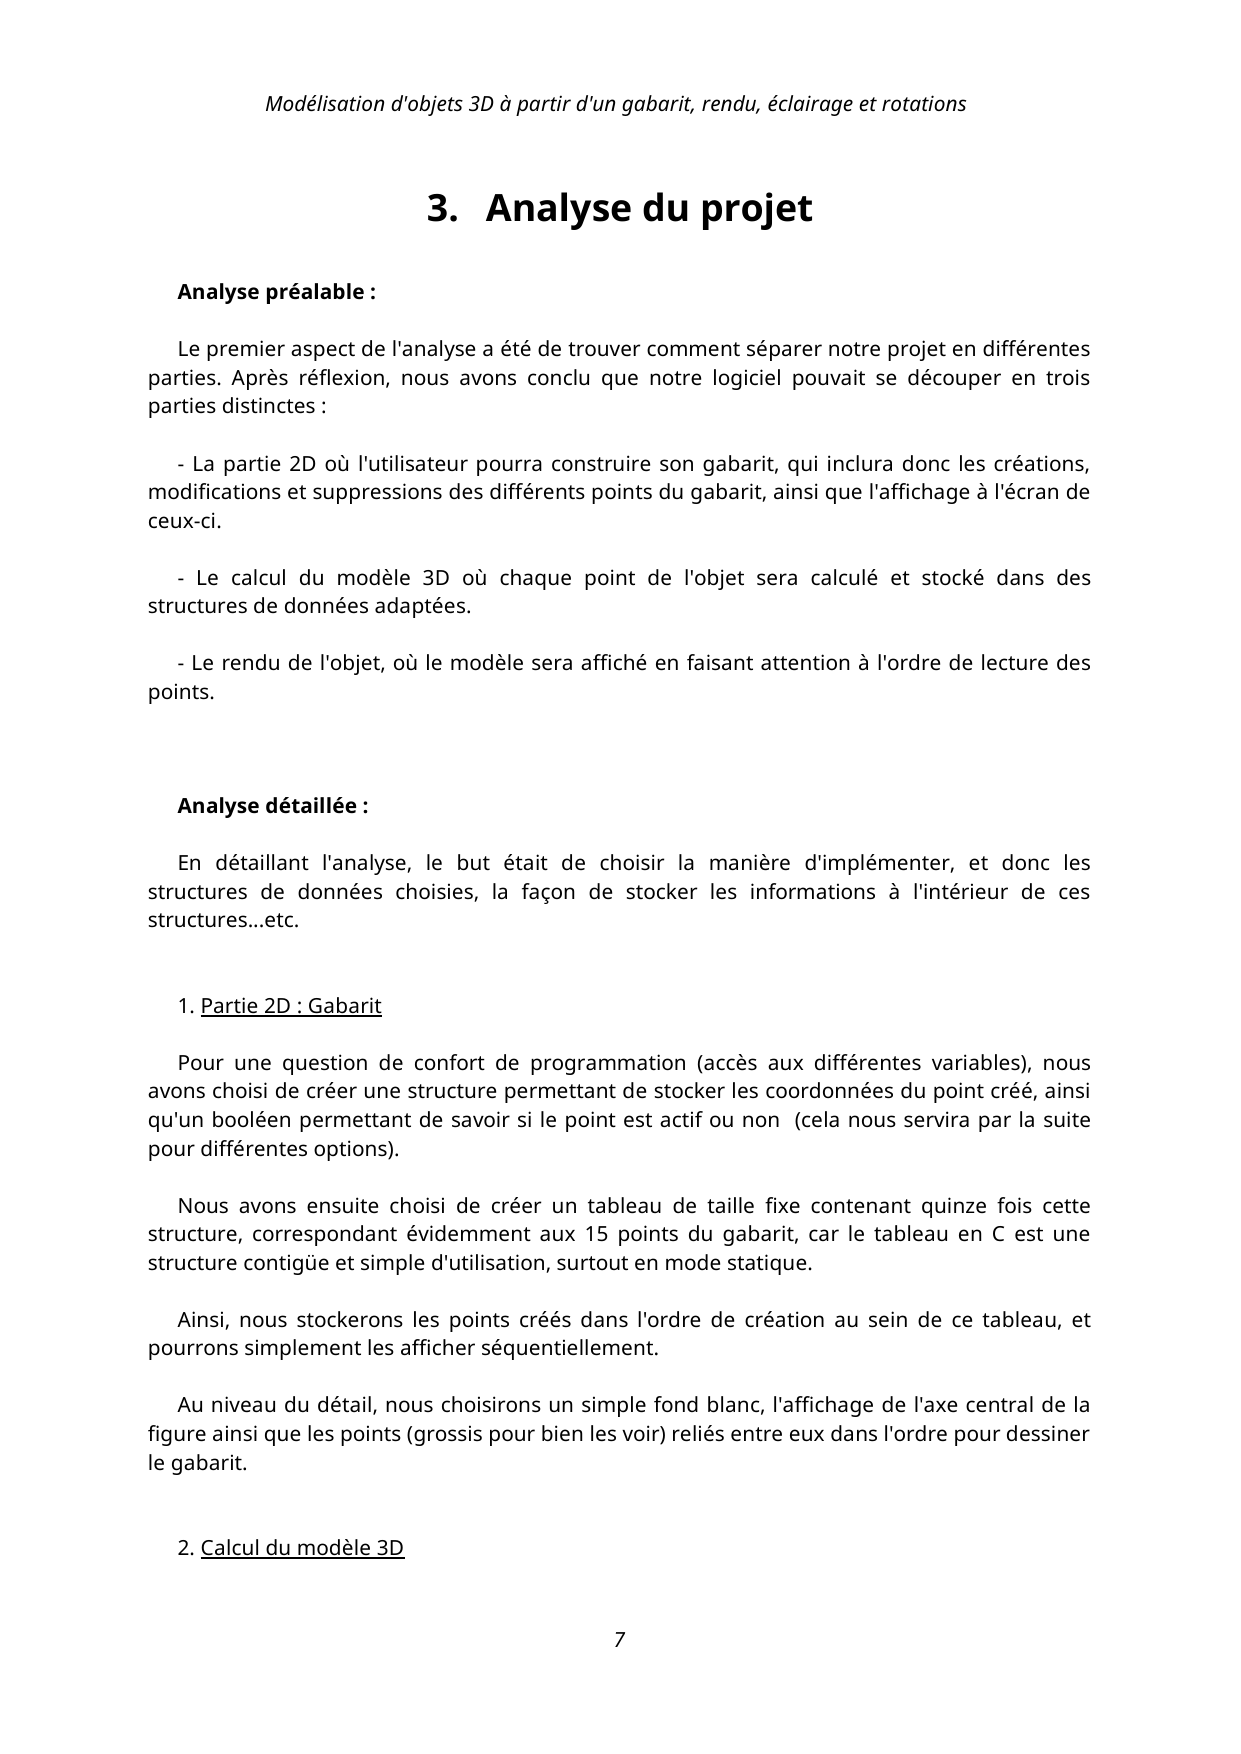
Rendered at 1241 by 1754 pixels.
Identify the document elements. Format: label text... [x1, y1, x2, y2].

text Le premier aspect de l'analyse a été de trouver comment séparer notre projet en différentes parties. Après réflexion, nous avons conclu que notre logiciel pouvait se découper en trois parties distinctes : [148, 334, 1092, 420]
text - Le rendu de l'objet, où le modèle sera affiché en faisant attention à l'ordre de lecture des points. [148, 648, 1092, 705]
text Au niveau du détail, nous choisirons un simple fond blanc, l'affichage de l'axe central de la figure ainsi que les points (grossis pour bien les voir) reliés entre eux dans l'ordre pour dessiner le gabarit. [148, 1390, 1092, 1476]
text 2. Calcul du modèle 3D [148, 1533, 1092, 1562]
text - Le calcul du modèle 3D où chaque point de l'objet sera calculé et stocké dans des structures de données adaptées. [148, 563, 1092, 620]
text Analyse détaillée : [148, 791, 1092, 819]
text Ainsi, nous stockerons les points créés dans l'ordre de création au sein de ce tableau, et pourrons simplement les afficher séquentiellement. [148, 1305, 1092, 1362]
text Analyse préalable : [148, 277, 1092, 306]
text Pour une question de confort de programmation (accès aux différentes variables), nous avons choisi de créer une structure permettant de stocker les coordonnées du point créé, ainsi qu'un booléen permettant de savoir si le point est actif ou non (cela nous servira par la suite pour différentes options). [148, 1048, 1092, 1162]
text En détaillant l'analyse, le but était de choisir la manière d'implémenter, et donc les structures de données choisies, la façon de stocker les informations à l'intérieur de ces structures...etc. [148, 848, 1092, 934]
subtitle Analyse du projet [148, 181, 1092, 232]
text 1. Partie 2D : Gabarit [148, 991, 1092, 1019]
text - La partie 2D où l'utilisateur pourra construire son gabarit, qui inclura donc les créations, modifications et suppressions des différents points du gabarit, ainsi que l'affichage à l'écran de ceux-ci. [148, 448, 1092, 534]
text Nous avons ensuite choisi de créer un tableau de taille fixe contenant quinze fois cette structure, correspondant évidemment aux 15 points du gabarit, car le tableau en C est une structure contigüe et simple d'utilisation, surtout en mode statique. [148, 1191, 1092, 1276]
